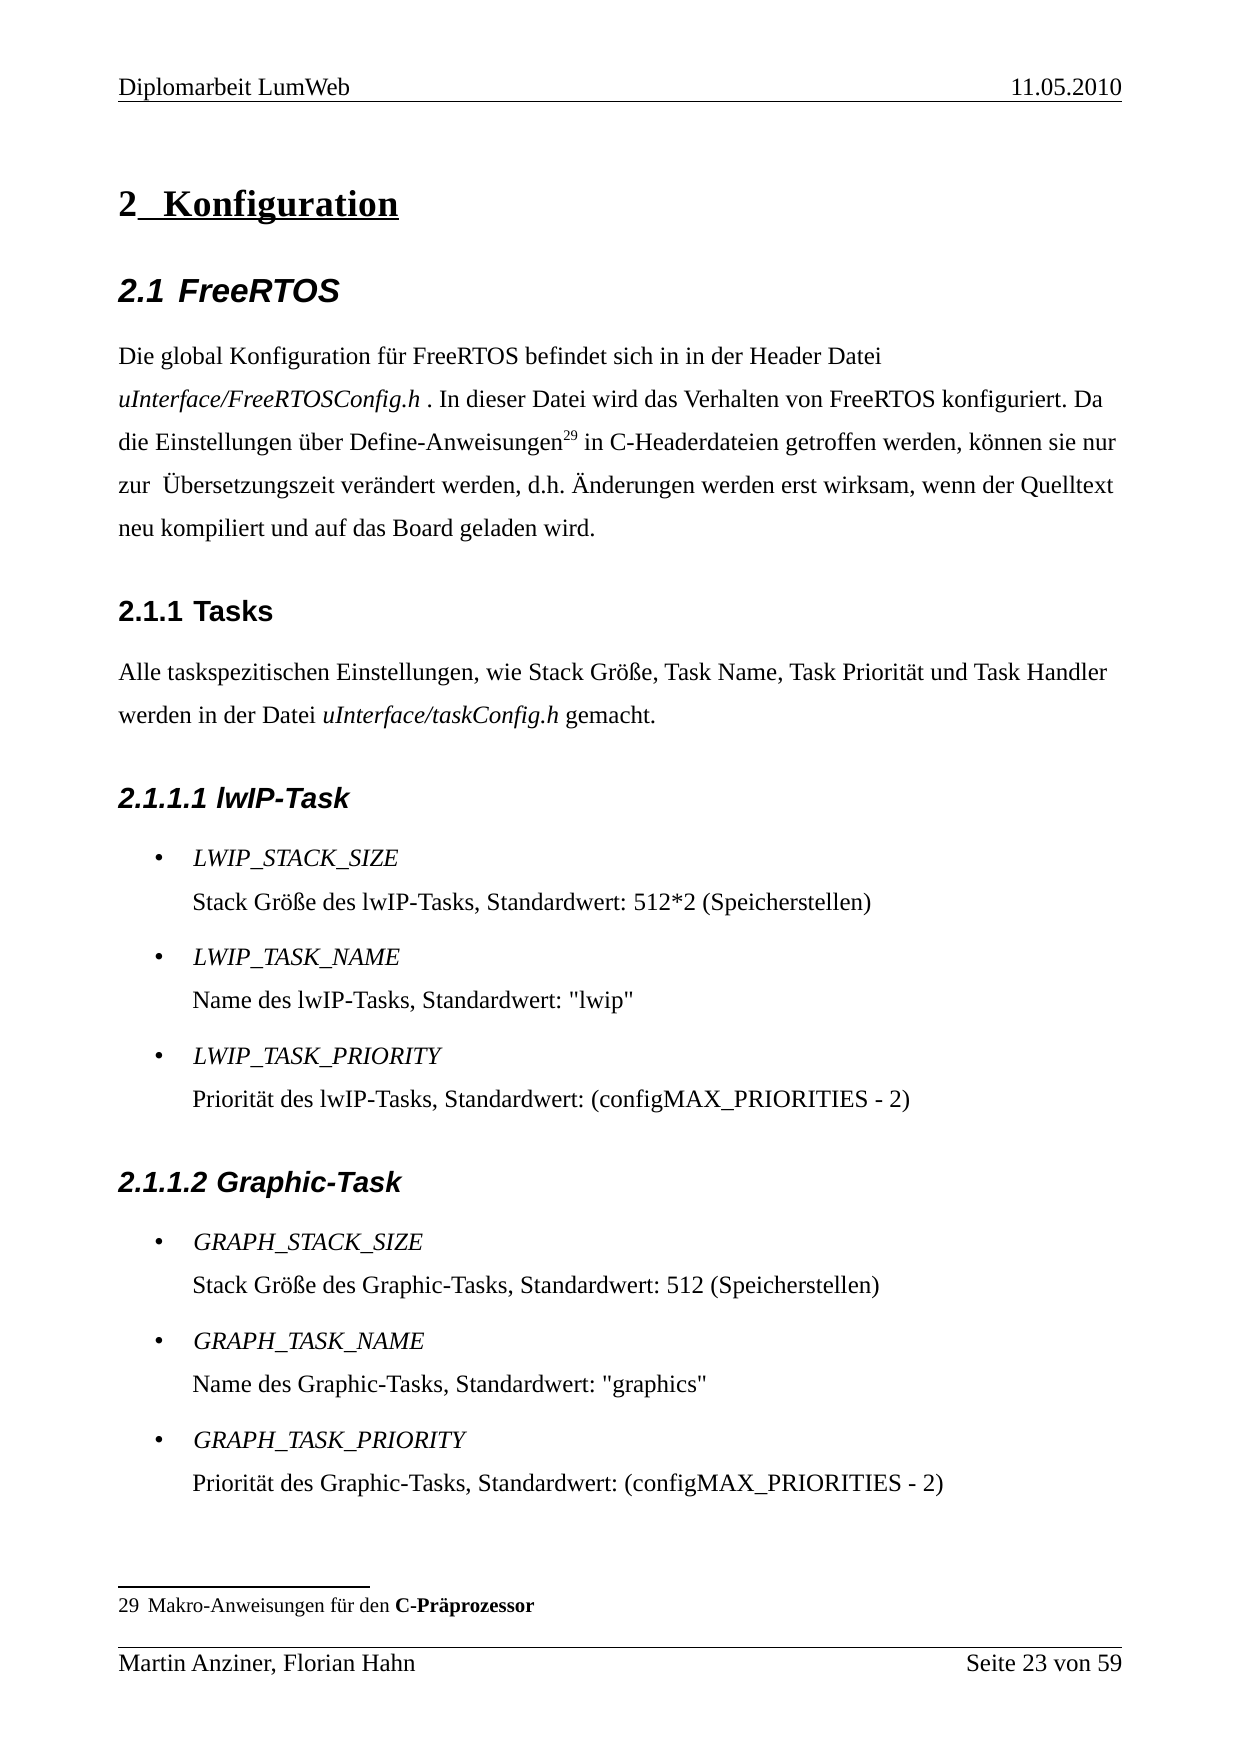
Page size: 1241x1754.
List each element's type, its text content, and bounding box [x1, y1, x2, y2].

subtitle Konfiguration [118, 181, 1122, 224]
list LWIP_TASK_PRIORITY Priorität des lwIP-Tasks, Standardwert: (configMAX_PRIORITIES - 2) [154, 1041, 1122, 1113]
text Alle taskspezitischen Einstellungen, wie Stack Größe, Task Name, Task Priorität und Task Handler werden in der Datei uInterface/taskConfig.h gemacht. [118, 657, 1122, 729]
list GRAPH_TASK_NAME Name des Graphic-Tasks, Standardwert: "graphics" [154, 1326, 1122, 1398]
list GRAPH_TASK_PRIORITY Priorität des Graphic-Tasks, Standardwert: (configMAX_PRIORITIES - 2) [154, 1425, 1122, 1497]
subtitle Graphic-Task [118, 1165, 1122, 1198]
list GRAPH_STACK_SIZE Stack Größe des Graphic-Tasks, Standardwert: 512 (Speicherstellen) [154, 1227, 1122, 1299]
subtitle Tasks [118, 594, 1122, 628]
subtitle lwIP-Task [118, 781, 1122, 814]
text Makro-Anweisungen für den C-Präprozessor [118, 1593, 1122, 1617]
subtitle FreeRTOS [118, 271, 1122, 309]
list LWIP_TASK_NAME Name des lwIP-Tasks, Standardwert: "lwip" [154, 942, 1122, 1014]
text Die global Konfiguration für FreeRTOS befindet sich in in der Header Datei uInterface/FreeRTOSConfig.h . In dieser Datei wird das Verhalten von FreeRTOS konfiguriert. Da die Einstellungen über Define-Anweisungen in C-Headerdateien getroffen werden, können sie nur zur Übersetzungszeit verändert werden, d.h. Änderungen werden erst wirksam, wenn der Quelltext neu kompiliert und auf das Board geladen wird. [118, 341, 1122, 542]
list LWIP_STACK_SIZE Stack Größe des lwIP-Tasks, Standardwert: 512*2 (Speicherstellen) [154, 843, 1122, 915]
